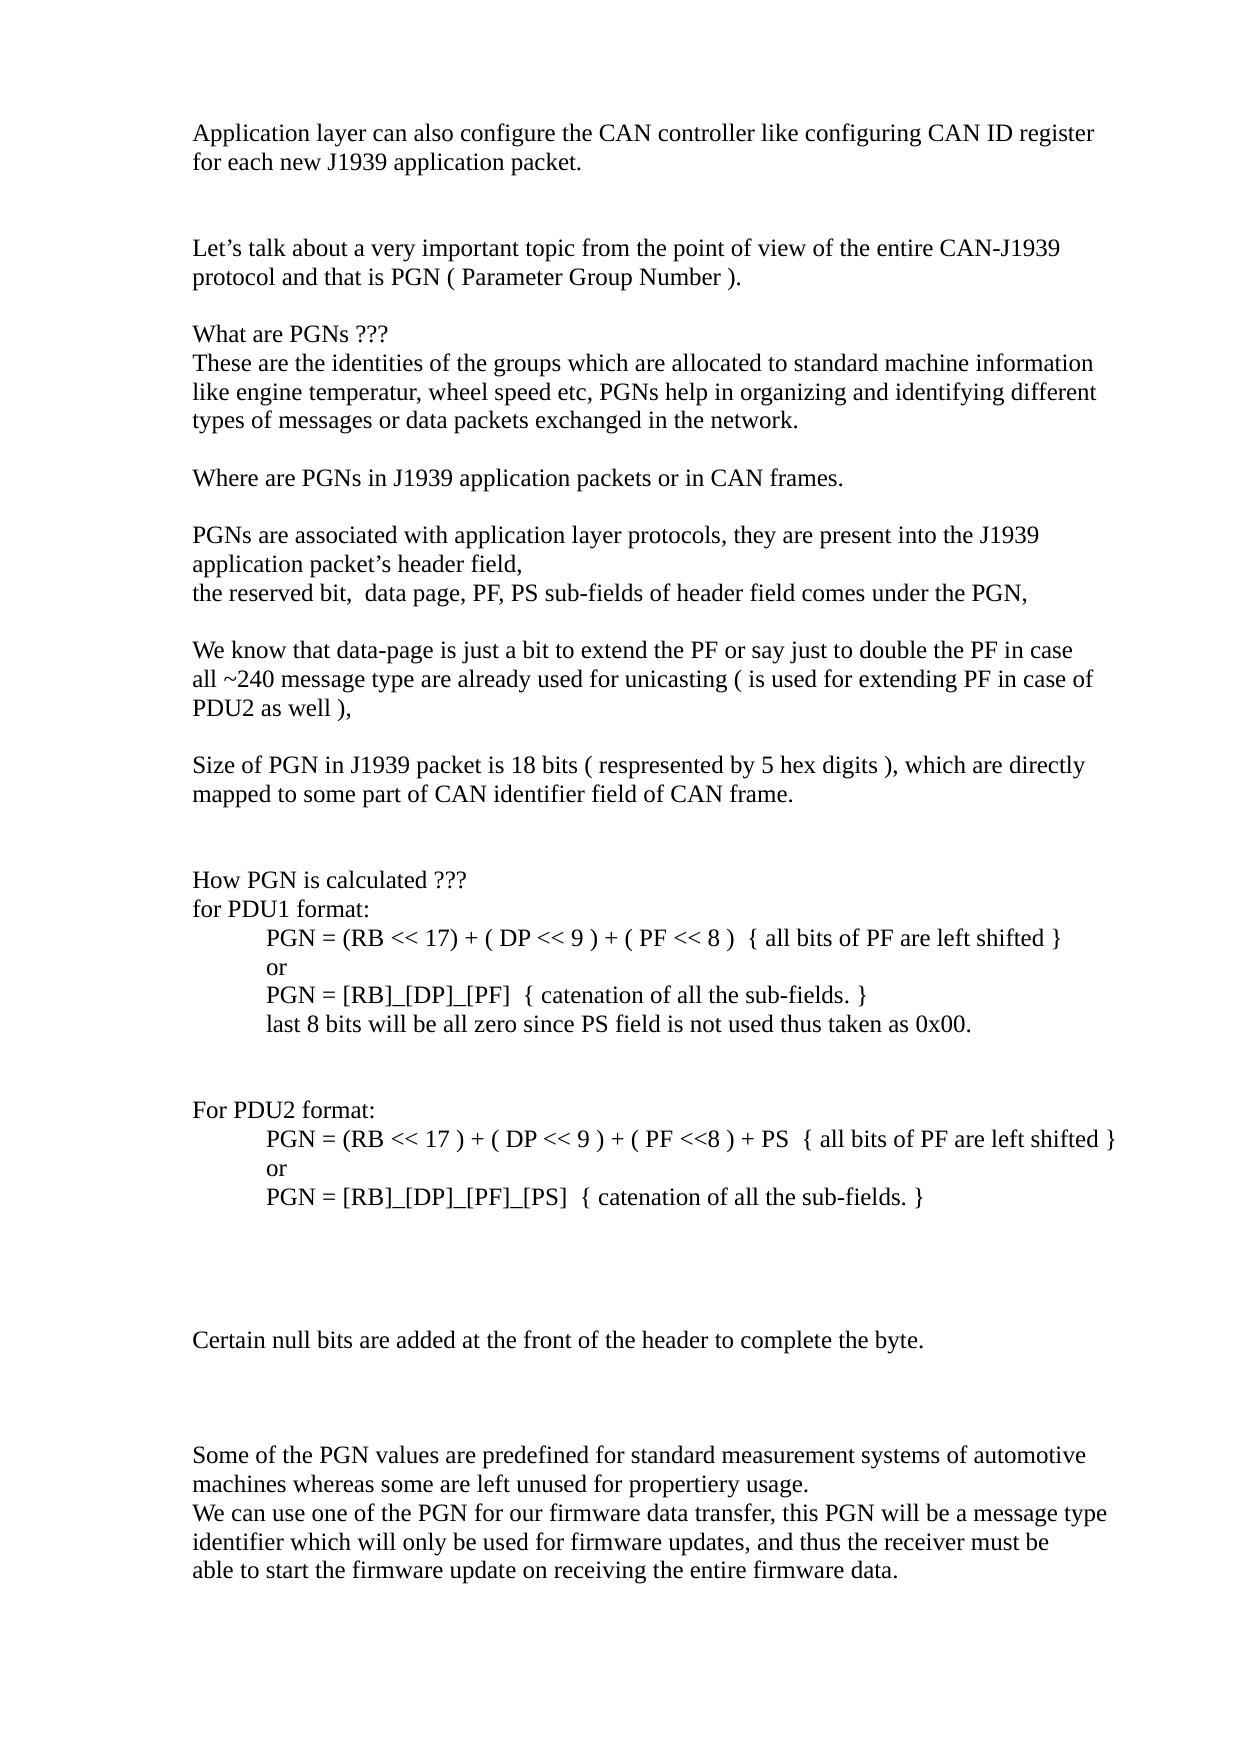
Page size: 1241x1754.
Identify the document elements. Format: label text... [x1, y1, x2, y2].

text These are the identities of the groups which are allocated to standard machine information [118, 348, 1122, 377]
text What are PGNs ??? [118, 319, 1122, 348]
text PGN = [RB]_[DP]_[PF] { catenation of all the sub-fields. } [118, 981, 1122, 1009]
text PGN = (RB << 17) + ( DP << 9 ) + ( PF << 8 ) { all bits of PF are left shifted } [118, 923, 1122, 952]
text or [118, 952, 1122, 981]
text for PDU1 format: [118, 894, 1122, 923]
text Certain null bits are added at the front of the header to complete the byte. [118, 1326, 1122, 1354]
text application packet’s header field, [118, 549, 1122, 578]
text able to start the firmware update on receiving the entire firmware data. [118, 1556, 1122, 1584]
text the reserved bit, data page, PF, PS sub-fields of header field comes under the PGN, [118, 578, 1122, 607]
text We know that data-page is just a bit to extend the PF or say just to double the PF in case [118, 636, 1122, 664]
text all ~240 message type are already used for unicasting ( is used for extending PF in case of [118, 664, 1122, 693]
text or [118, 1153, 1122, 1182]
text for each new J1939 application packet. [118, 147, 1122, 176]
text identifier which will only be used for firmware updates, and thus the receiver must be [118, 1527, 1122, 1556]
text last 8 bits will be all zero since PS field is not used thus taken as 0x00. [118, 1009, 1122, 1038]
text Where are PGNs in J1939 application packets or in CAN frames. [118, 463, 1122, 492]
text PGN = [RB]_[DP]_[PF]_[PS] { catenation of all the sub-fields. } [118, 1182, 1122, 1211]
text How PGN is calculated ??? [118, 866, 1122, 894]
text Let’s talk about a very important topic from the point of view of the entire CAN-J1939 [118, 233, 1122, 262]
text Some of the PGN values are predefined for standard measurement systems of automotive [118, 1441, 1122, 1469]
text machines whereas some are left unused for propertiery usage. [118, 1469, 1122, 1498]
text For PDU2 format: [118, 1096, 1122, 1124]
text We can use one of the PGN for our firmware data transfer, this PGN will be a message type [118, 1498, 1122, 1527]
text PGN = (RB << 17 ) + ( DP << 9 ) + ( PF <<8 ) + PS { all bits of PF are left shifted } [118, 1124, 1122, 1153]
text PDU2 as well ), [118, 693, 1122, 722]
text Size of PGN in J1939 packet is 18 bits ( respresented by 5 hex digits ), which are directly mapped to some part of CAN identifier field of CAN frame. [118, 751, 1122, 808]
text PGNs are associated with application layer protocols, they are present into the J1939 [118, 521, 1122, 549]
text like engine temperatur, wheel speed etc, PGNs help in organizing and identifying different types of messages or data packets exchanged in the network. [118, 377, 1122, 434]
text protocol and that is PGN ( Parameter Group Number ). [118, 262, 1122, 291]
text Application layer can also configure the CAN controller like configuring CAN ID register [118, 118, 1122, 147]
